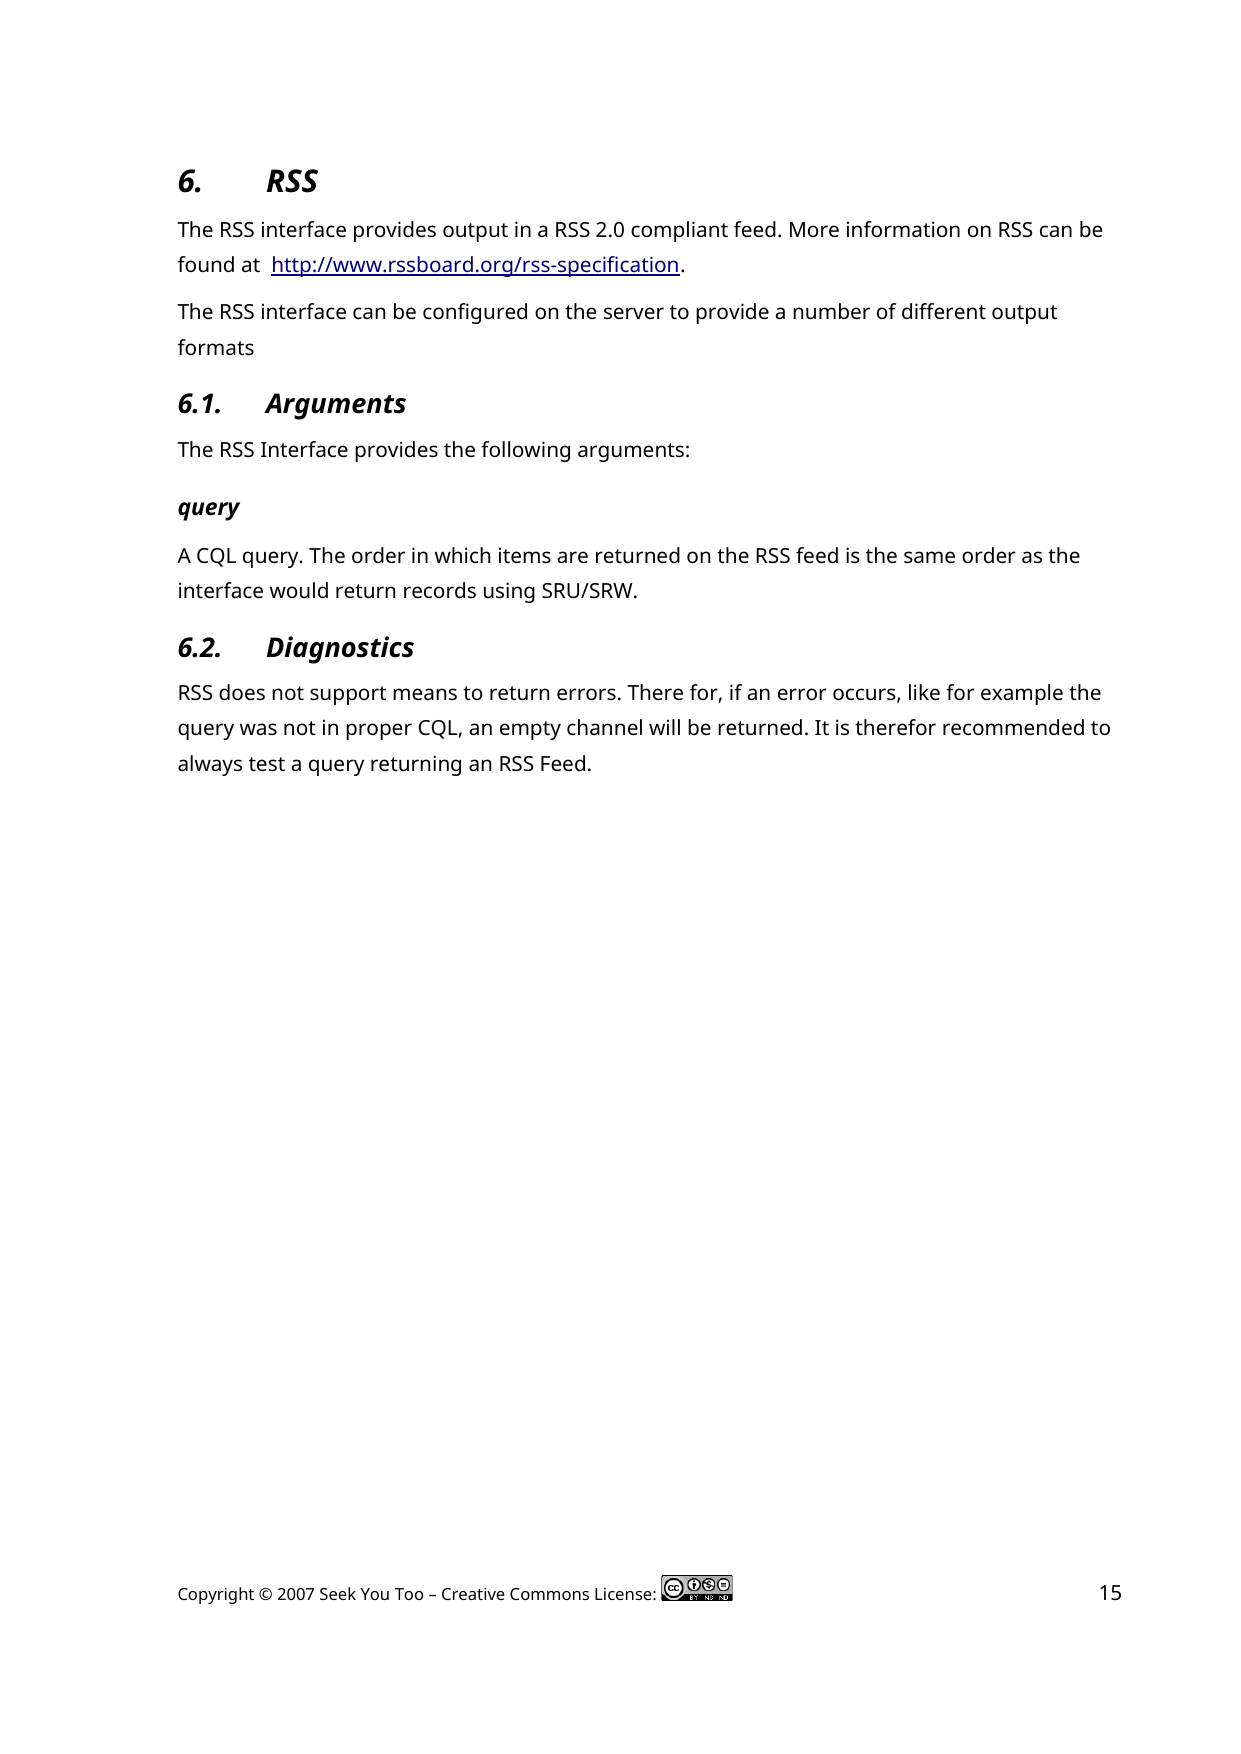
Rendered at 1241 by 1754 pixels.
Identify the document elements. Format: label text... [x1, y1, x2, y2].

text RSS does not support means to return errors. There for, if an error occurs, like for example the query was not in proper CQL, an empty channel will be returned. It is therefor recommended to always test a query returning an RSS Feed. [177, 671, 1122, 777]
picture [661, 1575, 733, 1601]
subtitle Arguments [177, 385, 1122, 422]
subtitle Diagnostics [177, 628, 1122, 665]
text The RSS Interface provides the following arguments: [177, 428, 1122, 463]
subtitle query [177, 487, 1122, 522]
subtitle RSS [177, 159, 1122, 202]
text The RSS interface provides output in a RSS 2.0 compliant feed. More information on RSS can be found at http://www.rssboard.org/rss-specification. [177, 208, 1122, 279]
text A CQL query. The order in which items are returned on the RSS feed is the same order as the interface would return records using SRU/SRW. [177, 534, 1122, 605]
text The RSS interface can be configured on the server to provide a number of different output formats [177, 291, 1122, 361]
